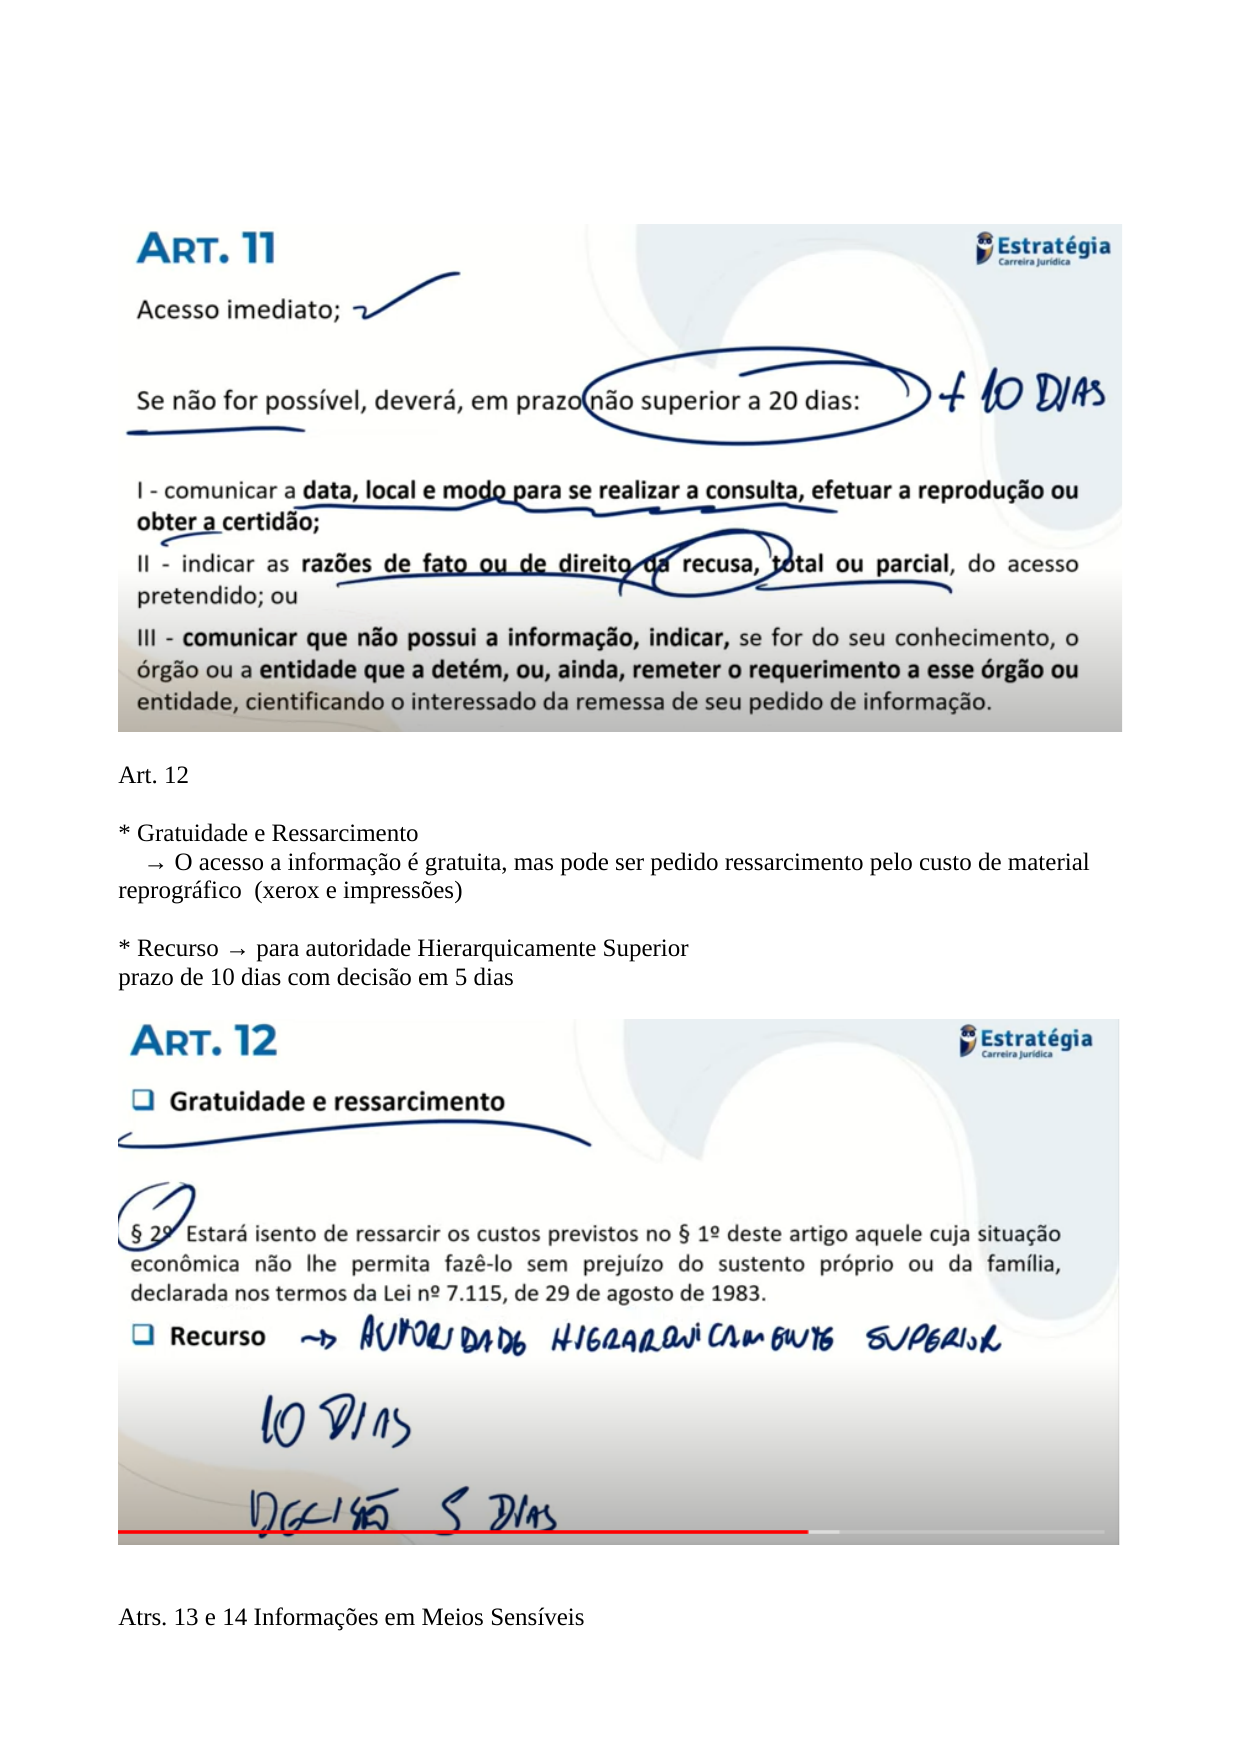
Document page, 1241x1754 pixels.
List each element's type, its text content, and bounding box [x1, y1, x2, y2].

text Atrs. 13 e 14 Informações em Meios Sensíveis [118, 1602, 1122, 1630]
picture [118, 224, 1123, 732]
text → O acesso a informação é gratuita, mas pode ser pedido ressarcimento pelo custo de material reprográfico (xerox e impressões) [118, 847, 1122, 904]
picture [118, 1019, 1123, 1545]
text Art. 12 [118, 760, 1122, 789]
text prazo de 10 dias com decisão em 5 dias [118, 962, 1122, 990]
text * Gratuidade e Ressarcimento [118, 818, 1122, 847]
text * Recurso → para autoridade Hierarquicamente Superior [118, 933, 1122, 962]
